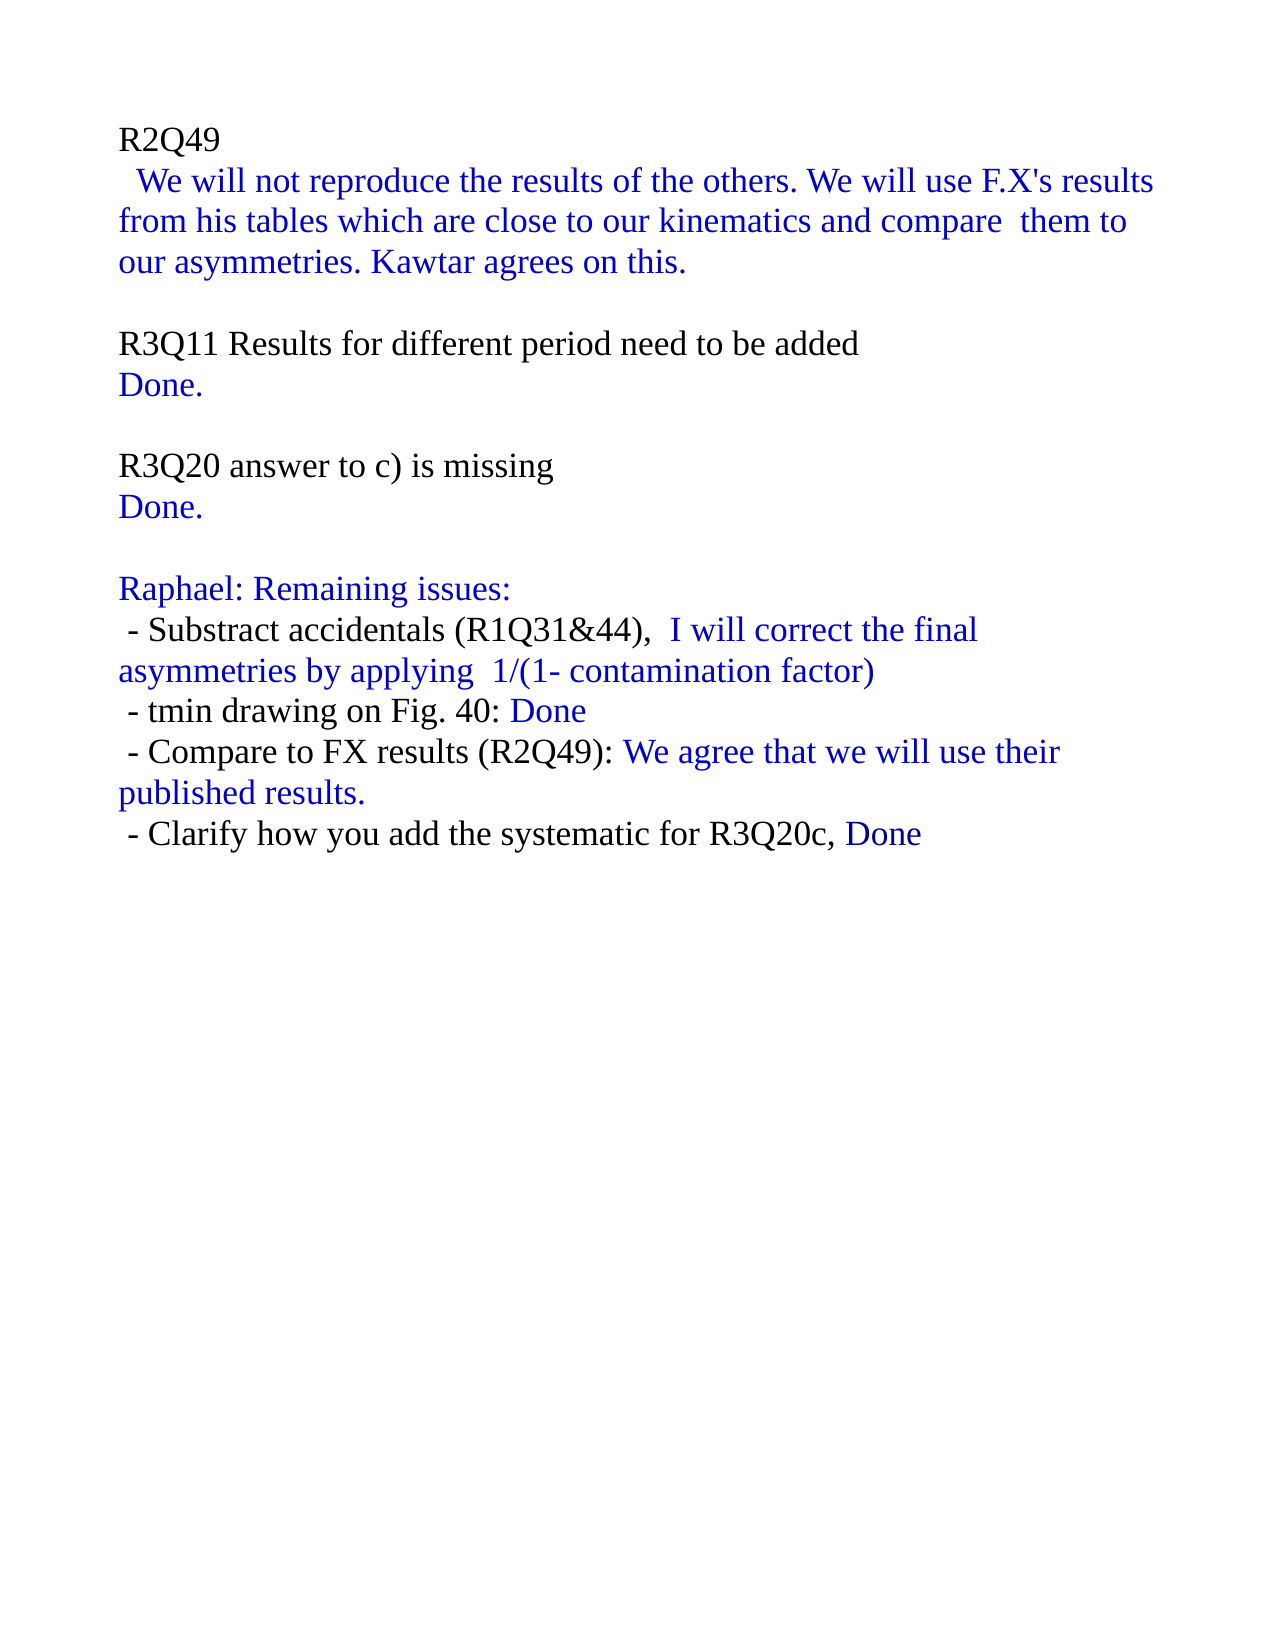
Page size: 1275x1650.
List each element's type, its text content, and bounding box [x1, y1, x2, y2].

text We will not reproduce the results of the others. We will use F.X's results from his tables which are close to our kinematics and compare them to our asymmetries. Kawtar agrees on this. [118, 159, 1157, 281]
text R3Q20 answer to c) is missing [118, 404, 1157, 486]
text Done. [118, 486, 1157, 526]
text Raphael: Remaining issues: - Substract accidentals (R1Q31&44), I will correct the final asymmetries by applying 1/(1- contamination factor) - tmin drawing on Fig. 40: Done - Compare to FX results (R2Q49): We agree that we will use their published results. - Clarify how you add the systematic for R3Q20c, Done [118, 567, 1157, 853]
text Done. [118, 363, 1157, 404]
text R3Q11 Results for different period need to be added [118, 281, 1157, 363]
text R2Q49 [118, 118, 1157, 159]
